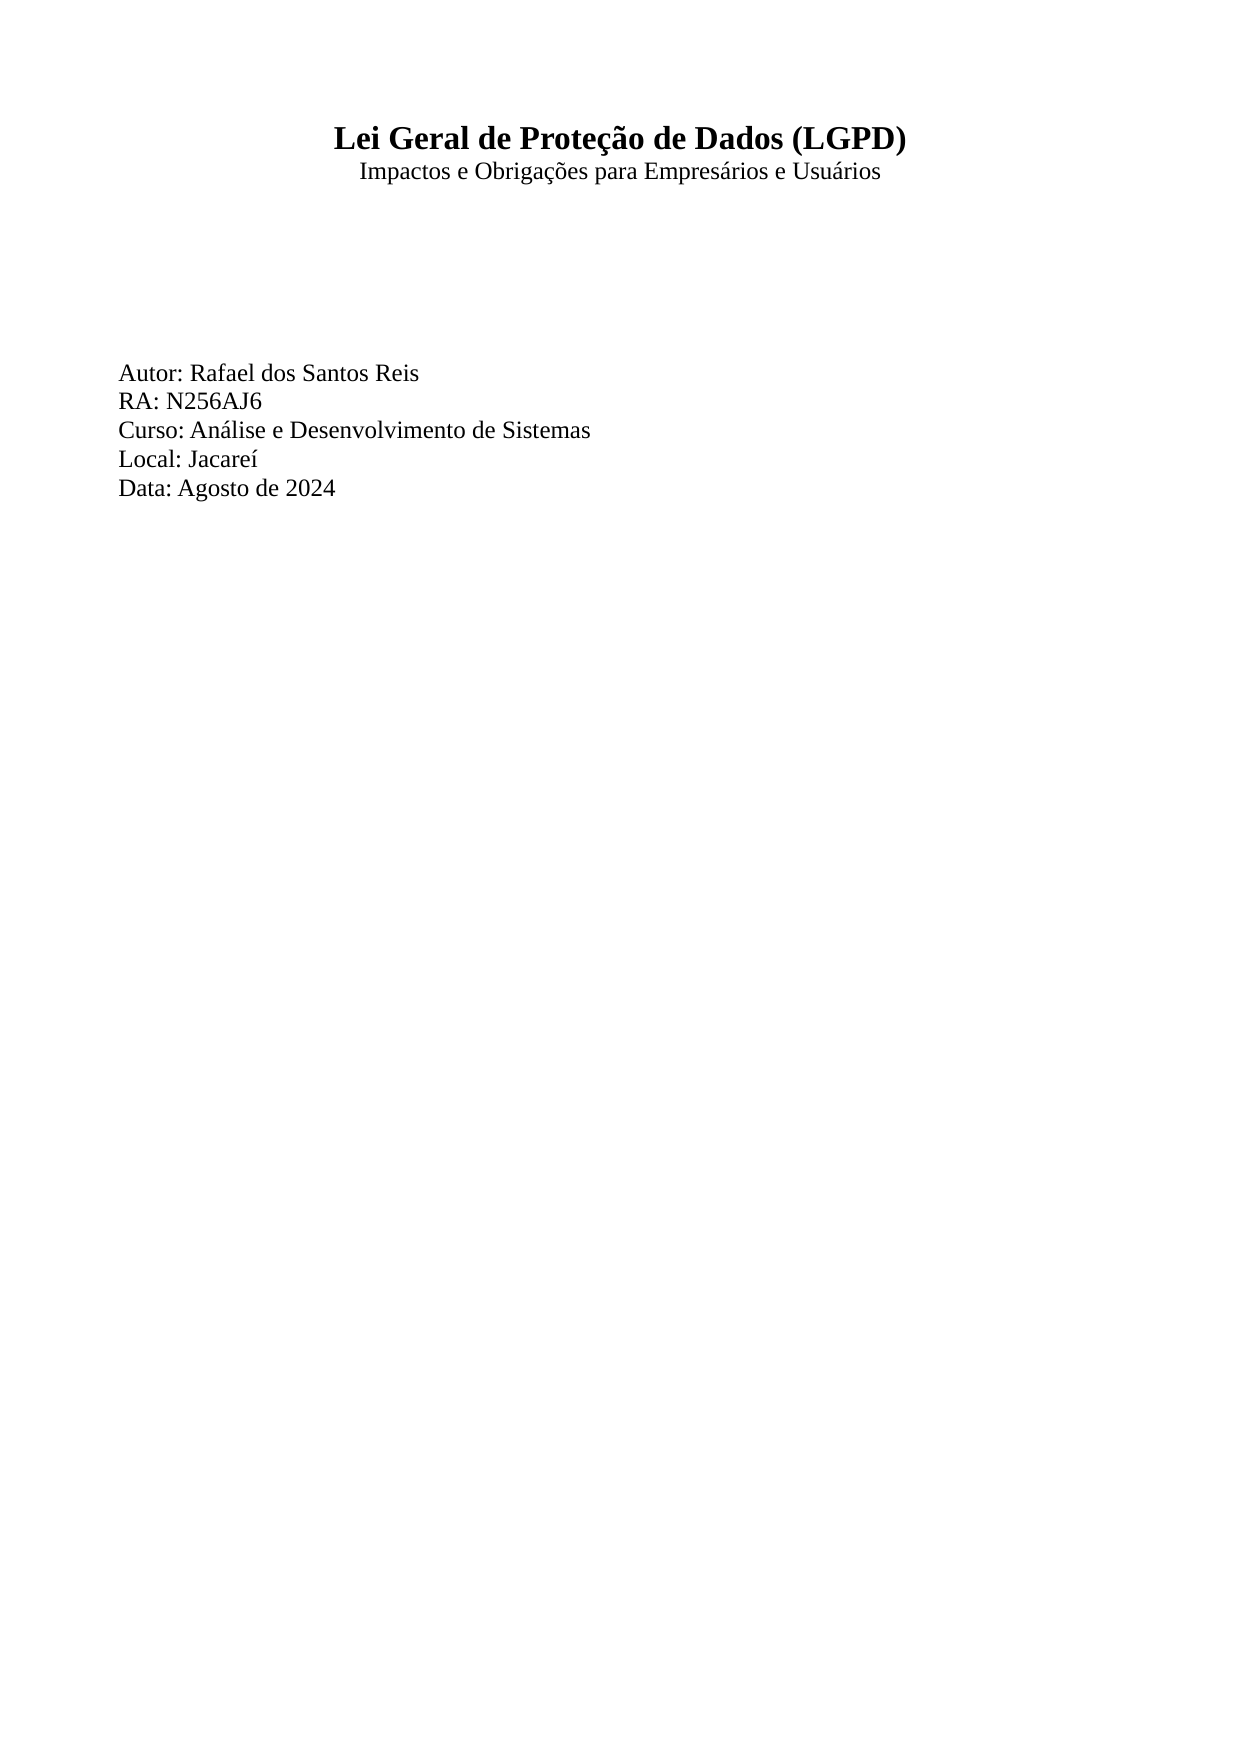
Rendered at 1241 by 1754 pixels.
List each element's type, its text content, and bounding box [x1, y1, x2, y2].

text Autor: Rafael dos Santos Reis [118, 358, 1122, 386]
text Impactos e Obrigações para Empresários e Usuários [118, 156, 1122, 185]
text Curso: Análise e Desenvolvimento de Sistemas [118, 415, 1122, 444]
text RA: N256AJ6 [118, 386, 1122, 415]
text Data: Agosto de 2024 [118, 473, 1122, 501]
text Local: Jacareí [118, 444, 1122, 473]
text Lei Geral de Proteção de Dados (LGPD) [118, 118, 1122, 156]
